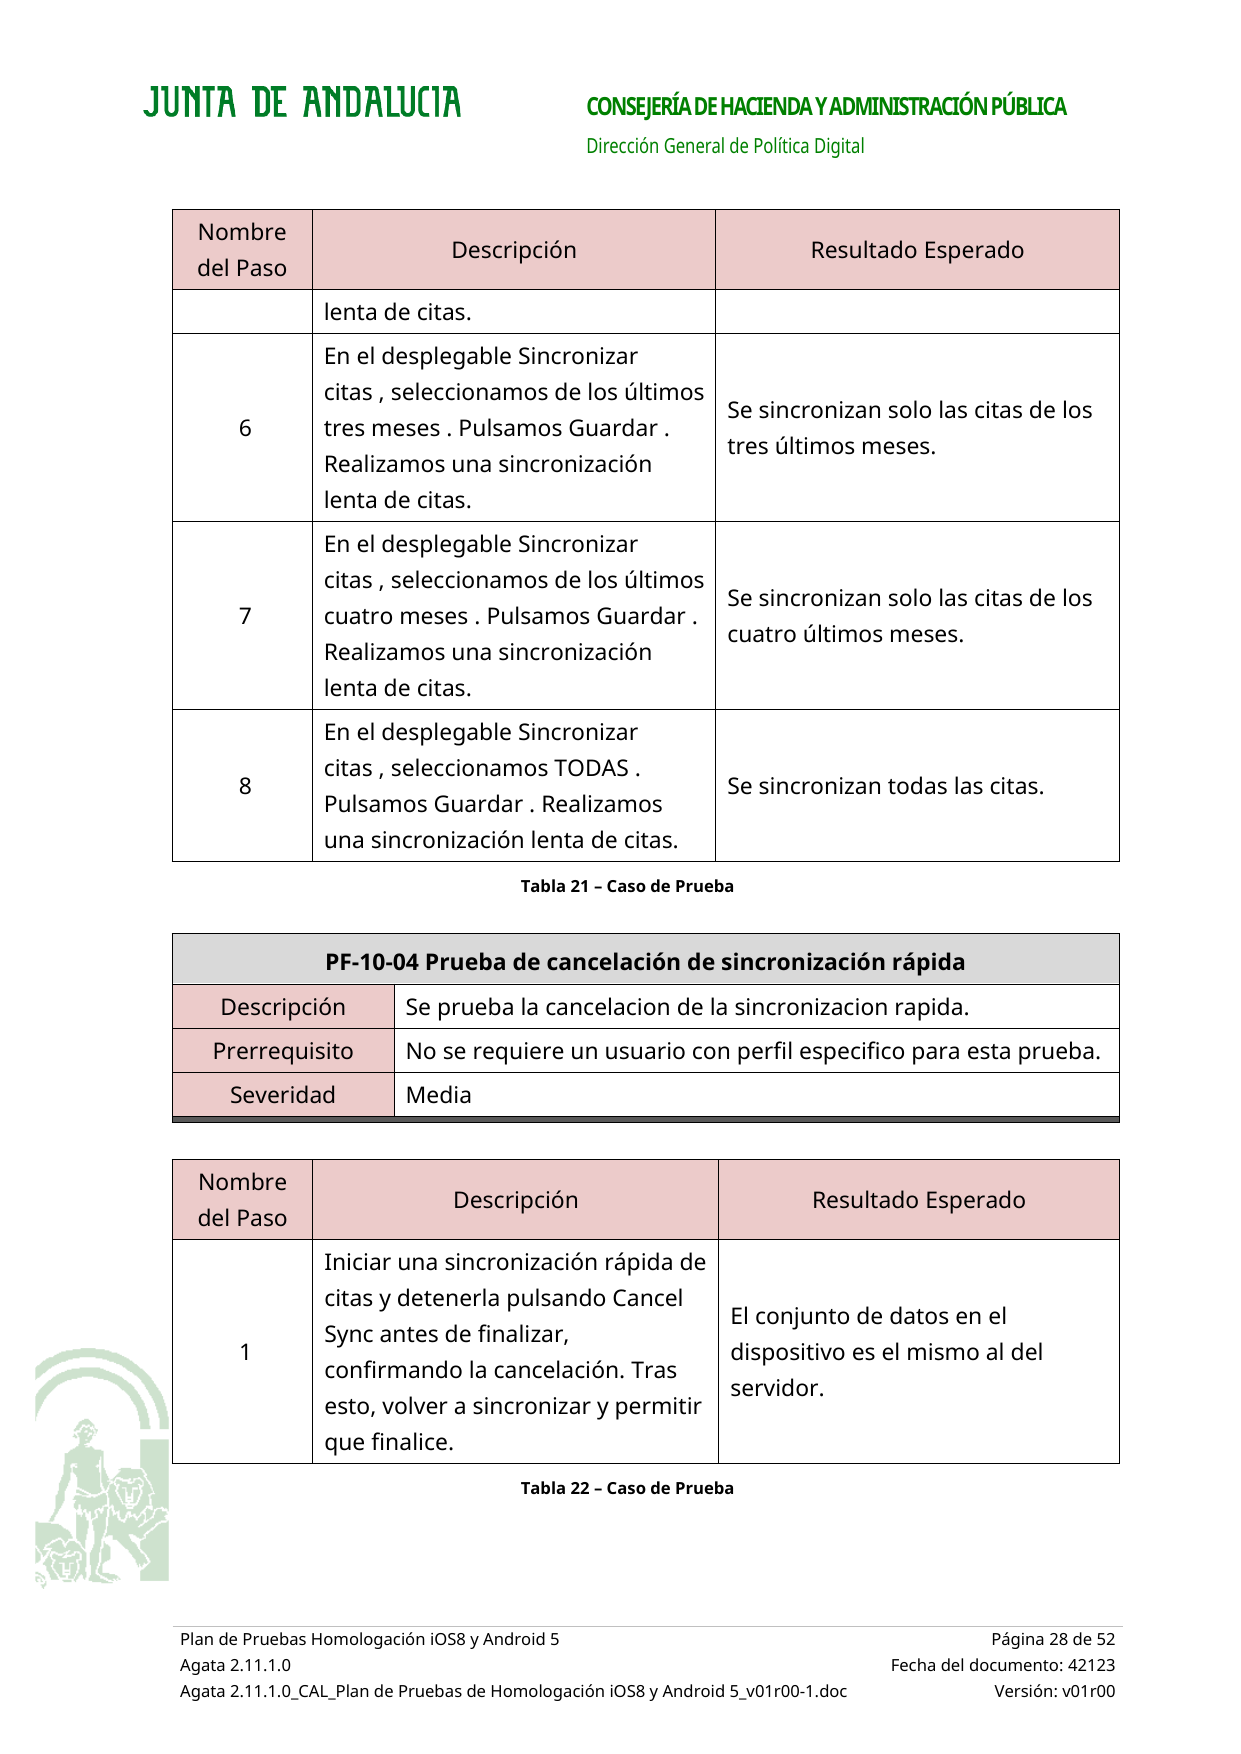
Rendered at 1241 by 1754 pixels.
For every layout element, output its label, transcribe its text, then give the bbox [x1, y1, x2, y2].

table_cell Severidad [173, 1073, 394, 1116]
table_cell Prerrequisito [173, 1029, 394, 1072]
table_header Descripción [313, 1160, 718, 1239]
table_cell Se sincronizan todas las citas. [716, 710, 1119, 861]
table_cell Se sincronizan solo las citas de los cuatro últimos meses. [716, 522, 1119, 709]
table_cell 6 [173, 334, 312, 521]
table_cell lenta de citas. [313, 290, 715, 333]
table_cell En el desplegable Sincronizar citas , seleccionamos de los últimos tres meses . Pulsamos Guardar . Realizamos una sincronización lenta de citas. [313, 334, 715, 521]
table_cell El conjunto de datos en el dispositivo es el mismo al del servidor. [719, 1240, 1119, 1463]
table_cell 7 [173, 522, 312, 709]
table_cell [716, 290, 1119, 333]
table_cell No se requiere un usuario con perfil especifico para esta prueba. [395, 1029, 1119, 1072]
picture [143, 86, 461, 117]
table_cell En el desplegable Sincronizar citas , seleccionamos de los últimos cuatro meses . Pulsamos Guardar . Realizamos una sincronización lenta de citas. [313, 522, 715, 709]
text Tabla 22 – Caso de Prueba [170, 1476, 1107, 1499]
text Tabla 21 – Caso de Prueba [148, 874, 1107, 897]
table_header Resultado Esperado [716, 210, 1119, 289]
table_header Resultado Esperado [719, 1160, 1119, 1239]
table_cell Descripción [173, 985, 394, 1028]
table_cell Media [395, 1073, 1119, 1116]
table_cell [173, 1117, 1119, 1122]
table_cell [173, 290, 312, 333]
table_cell 1 [173, 1240, 312, 1463]
table_header Descripción [313, 210, 715, 289]
table_cell Iniciar una sincronización rápida de citas y detenerla pulsando Cancel Sync antes de finalizar, confirmando la cancelación. Tras esto, volver a sincronizar y permitir que finalice. [313, 1240, 718, 1463]
table_header PF-10-04 Prueba de cancelación de sincronización rápida [173, 934, 1119, 983]
table_header Nombre del Paso [173, 210, 312, 289]
table_header Nombre del Paso [173, 1160, 312, 1239]
table_cell Se prueba la cancelacion de la sincronizacion rapida. [395, 985, 1119, 1028]
table_cell 8 [173, 710, 312, 861]
table_cell En el desplegable Sincronizar citas , seleccionamos TODAS . Pulsamos Guardar . Realizamos una sincronización lenta de citas. [313, 710, 715, 861]
table_cell Se sincronizan solo las citas de los tres últimos meses. [716, 334, 1119, 521]
